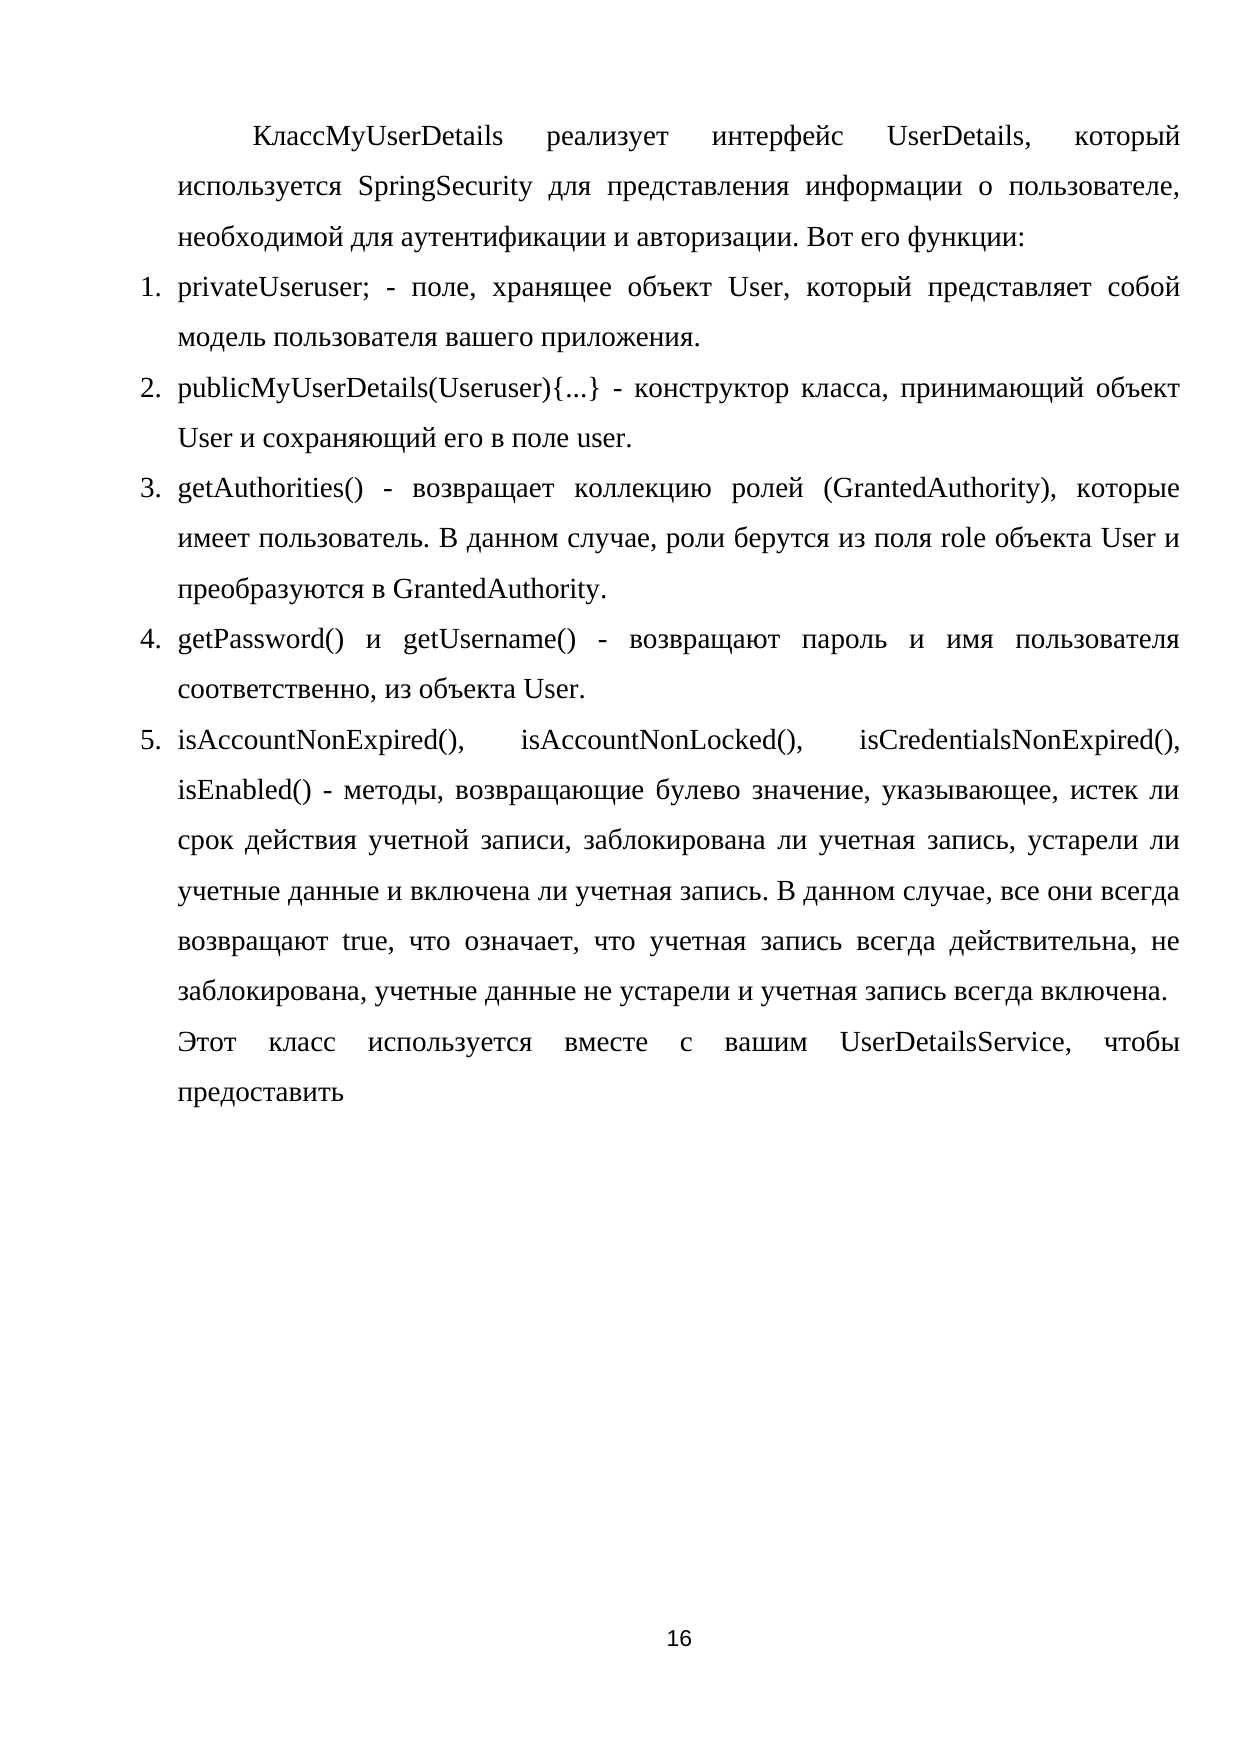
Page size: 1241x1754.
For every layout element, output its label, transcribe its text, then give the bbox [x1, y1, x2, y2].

list isAccountNonExpired(), isAccountNonLocked(), isCredentialsNonExpired(), isEnabled() - методы, возвращающие булево значение, указывающее, истек ли срок действия учетной записи, заблокирована ли учетная запись, устарели ли учетные данные и включена ли учетная запись. В данном случае, все они всегда возвращают true, что означает, что учетная запись всегда действительна, не заблокирована, учетные данные не устарели и учетная запись всегда включена. [140, 722, 1181, 1007]
list privateUseruser; - поле, хранящее объект User, который представляет собой модель пользователя вашего приложения. [140, 269, 1181, 353]
text КлассMyUserDetails реализует интерфейс UserDetails, который используется SpringSecurity для представления информации о пользователе, необходимой для аутентификации и авторизации. Вот его функции: [177, 118, 1181, 252]
list getAuthorities() - возвращает коллекцию ролей (GrantedAuthority), которые имеет пользователь. В данном случае, роли берутся из поля role объекта User и преобразуются в GrantedAuthority. [140, 470, 1181, 604]
text Этот класс используется вместе с вашим UserDetailsService, чтобы предоставить [177, 1024, 1181, 1108]
list getPassword() и getUsername() - возвращают пароль и имя пользователя соответственно, из объекта User. [140, 621, 1181, 705]
list publicMyUserDetails(Useruser){...} - конструктор класса, принимающий объект User и сохраняющий его в поле user. [140, 370, 1181, 453]
